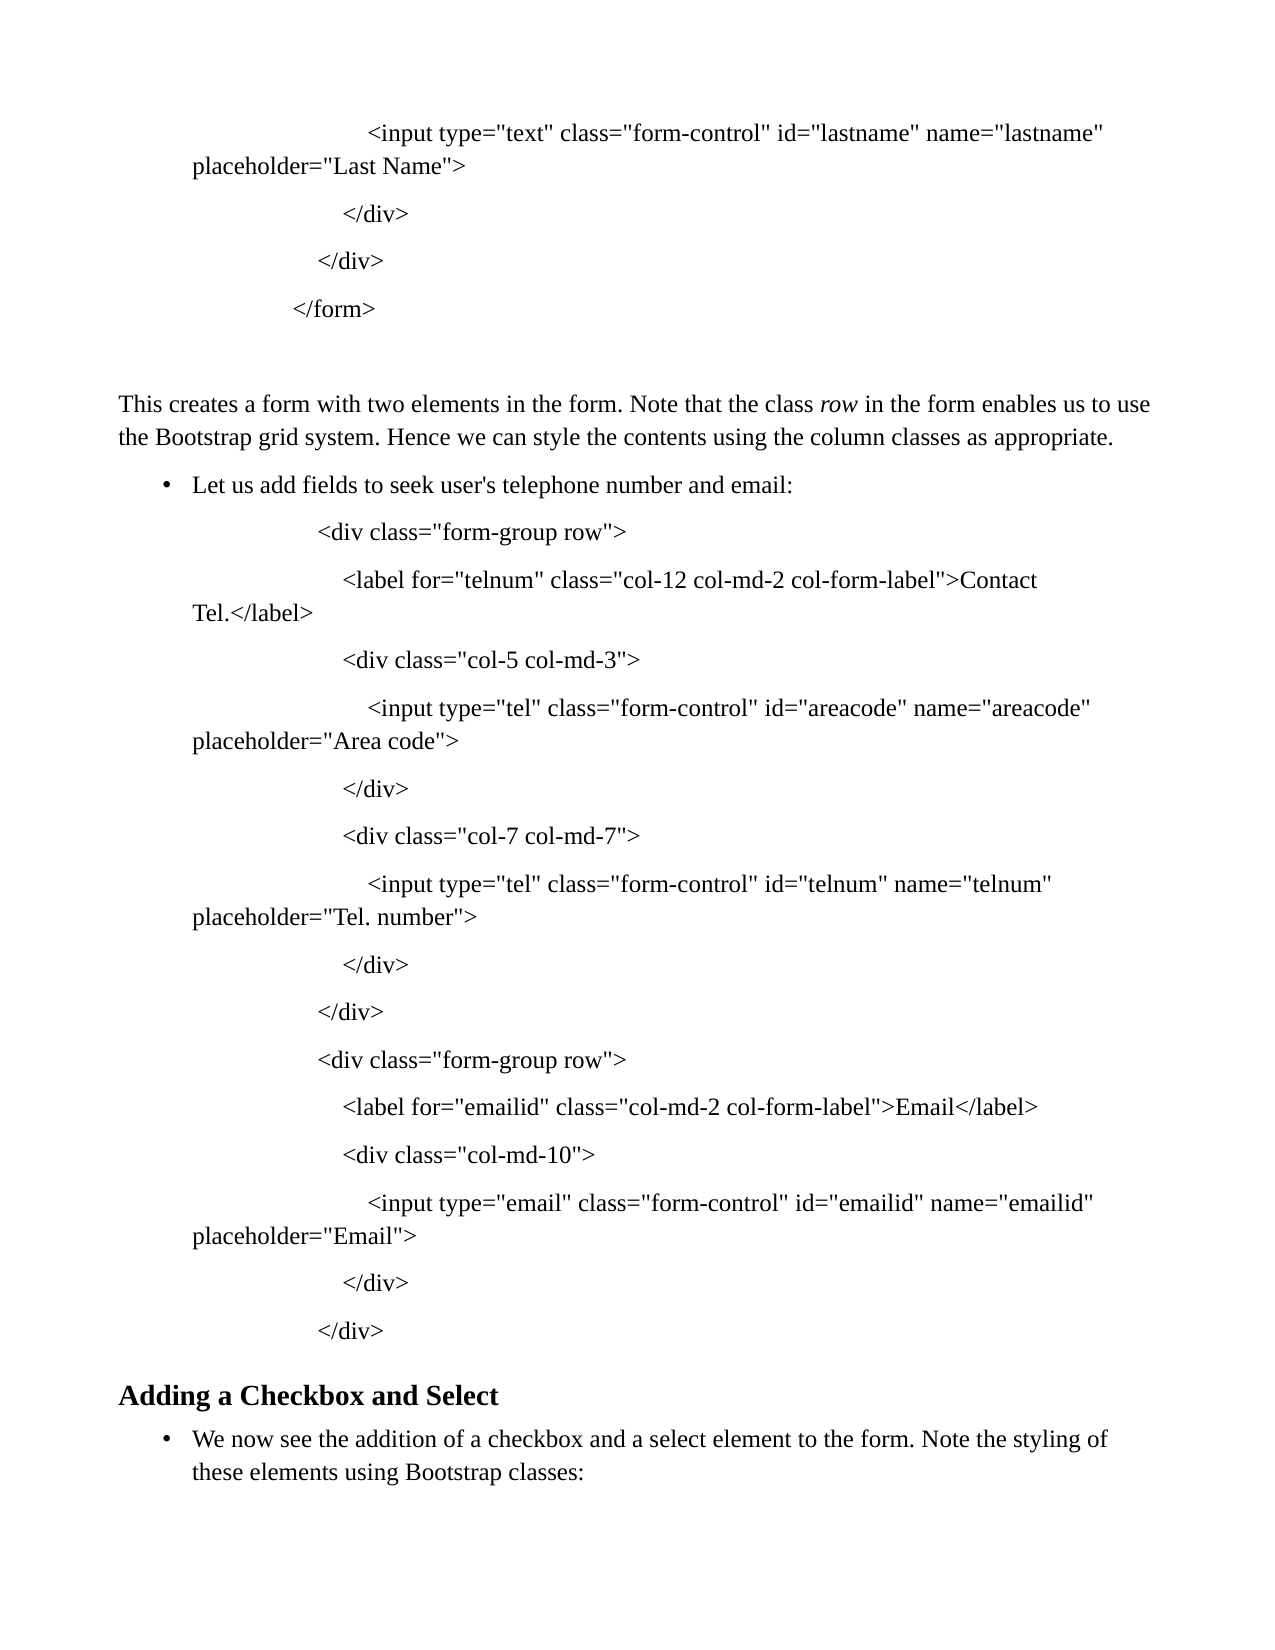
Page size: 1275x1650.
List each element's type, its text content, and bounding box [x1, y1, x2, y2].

text <div class="col-7 col-md-7"> [192, 821, 1157, 850]
text <div class="col-5 col-md-3"> [192, 646, 1157, 674]
text </div> [192, 199, 1157, 227]
text <label for="emailid" class="col-md-2 col-form-label">Email</label> [192, 1092, 1157, 1121]
text </div> [192, 1316, 1157, 1345]
text <div class="col-md-10"> [192, 1140, 1157, 1169]
text <div class="form-group row"> [192, 517, 1157, 546]
text <input type="text" class="form-control" id="lastname" name="lastname" placeholder="Last Name"> [192, 118, 1157, 180]
text This creates a form with two elements in the form. Note that the class row in the form enables us to use the Bootstrap grid system. Hence we can style the contents using the column classes as appropriate. [118, 389, 1157, 451]
list Let us add fields to seek user's telephone number and email: [162, 470, 1157, 498]
text </div> [192, 1268, 1157, 1297]
text <input type="tel" class="form-control" id="areacode" name="areacode" placeholder="Area code"> [192, 693, 1157, 755]
subtitle Adding a Checkbox and Select [118, 1378, 1157, 1412]
text </div> [192, 246, 1157, 275]
text <input type="tel" class="form-control" id="telnum" name="telnum" placeholder="Tel. number"> [192, 869, 1157, 931]
text </div> [192, 997, 1157, 1026]
text <label for="telnum" class="col-12 col-md-2 col-form-label">Contact Tel.</label> [192, 565, 1157, 627]
text </div> [192, 774, 1157, 803]
text </form> [192, 294, 1157, 323]
text </div> [192, 950, 1157, 978]
text <div class="form-group row"> [192, 1045, 1157, 1074]
text <input type="email" class="form-control" id="emailid" name="emailid" placeholder="Email"> [192, 1188, 1157, 1249]
list We now see the addition of a checkbox and a select element to the form. Note the styling of these elements using Bootstrap classes: [162, 1424, 1157, 1486]
